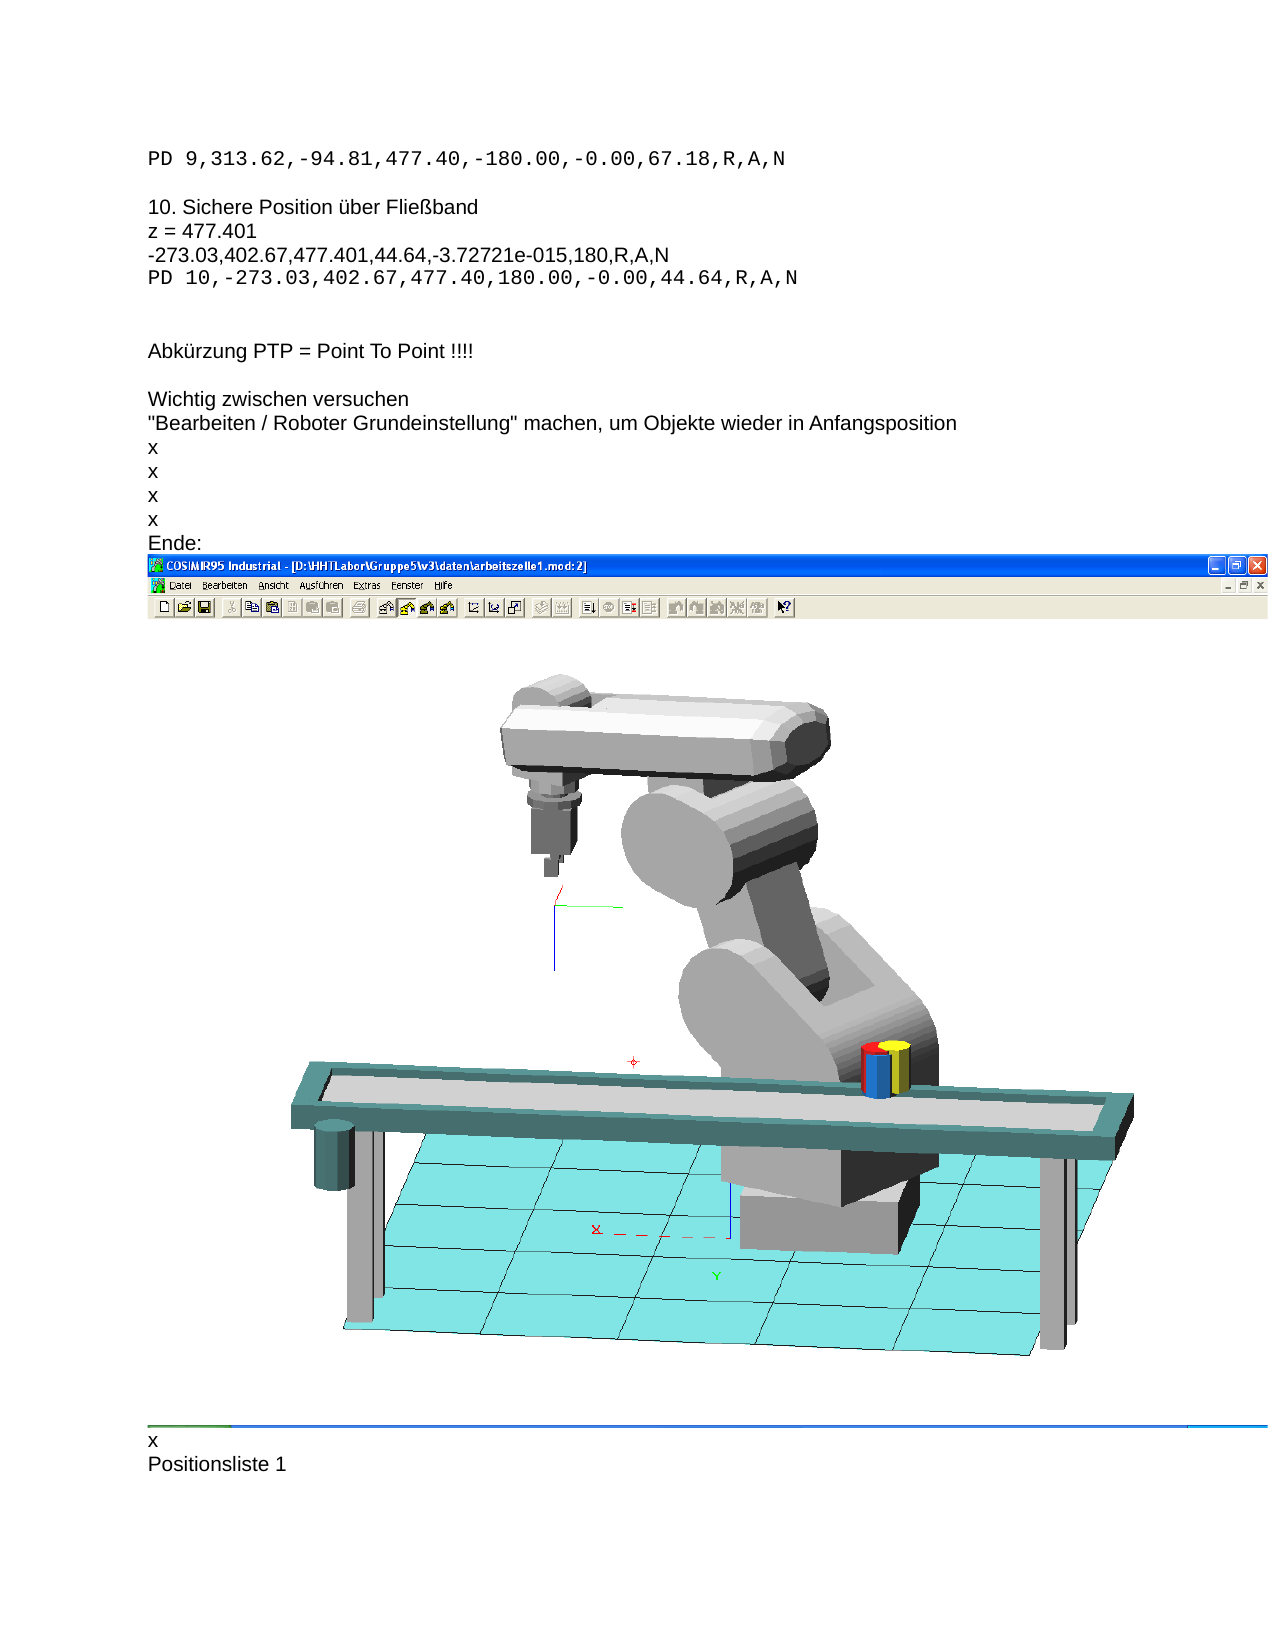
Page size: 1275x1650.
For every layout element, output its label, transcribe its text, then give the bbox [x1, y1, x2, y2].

text Abkürzung PTP = Point To Point !!!! [148, 339, 1127, 363]
text x [148, 506, 1127, 530]
text x [148, 458, 1127, 482]
text Positionsliste 1 [148, 1451, 1127, 1475]
text x [148, 434, 1127, 458]
picture [147, 554, 1268, 1428]
text PD 10,-273.03,402.67,477.40,180.00,-0.00,44.64,R,A,N [148, 267, 1127, 291]
text Wichtig zwischen versuchen [148, 387, 1127, 411]
text PD 9,313.62,-94.81,477.40,-180.00,-0.00,67.18,R,A,N [148, 148, 1127, 171]
text z = 477.401 [148, 219, 1127, 243]
text -273.03,402.67,477.401,44.64,-3.72721e-015,180,R,A,N [148, 243, 1127, 267]
text x [148, 482, 1127, 506]
text 10. Sichere Position über Fließband [148, 195, 1127, 219]
text "Bearbeiten / Roboter Grundeinstellung" machen, um Objekte wieder in Anfangsposition [148, 411, 1127, 434]
text Ende: [148, 530, 1127, 554]
text x [148, 1428, 1127, 1451]
